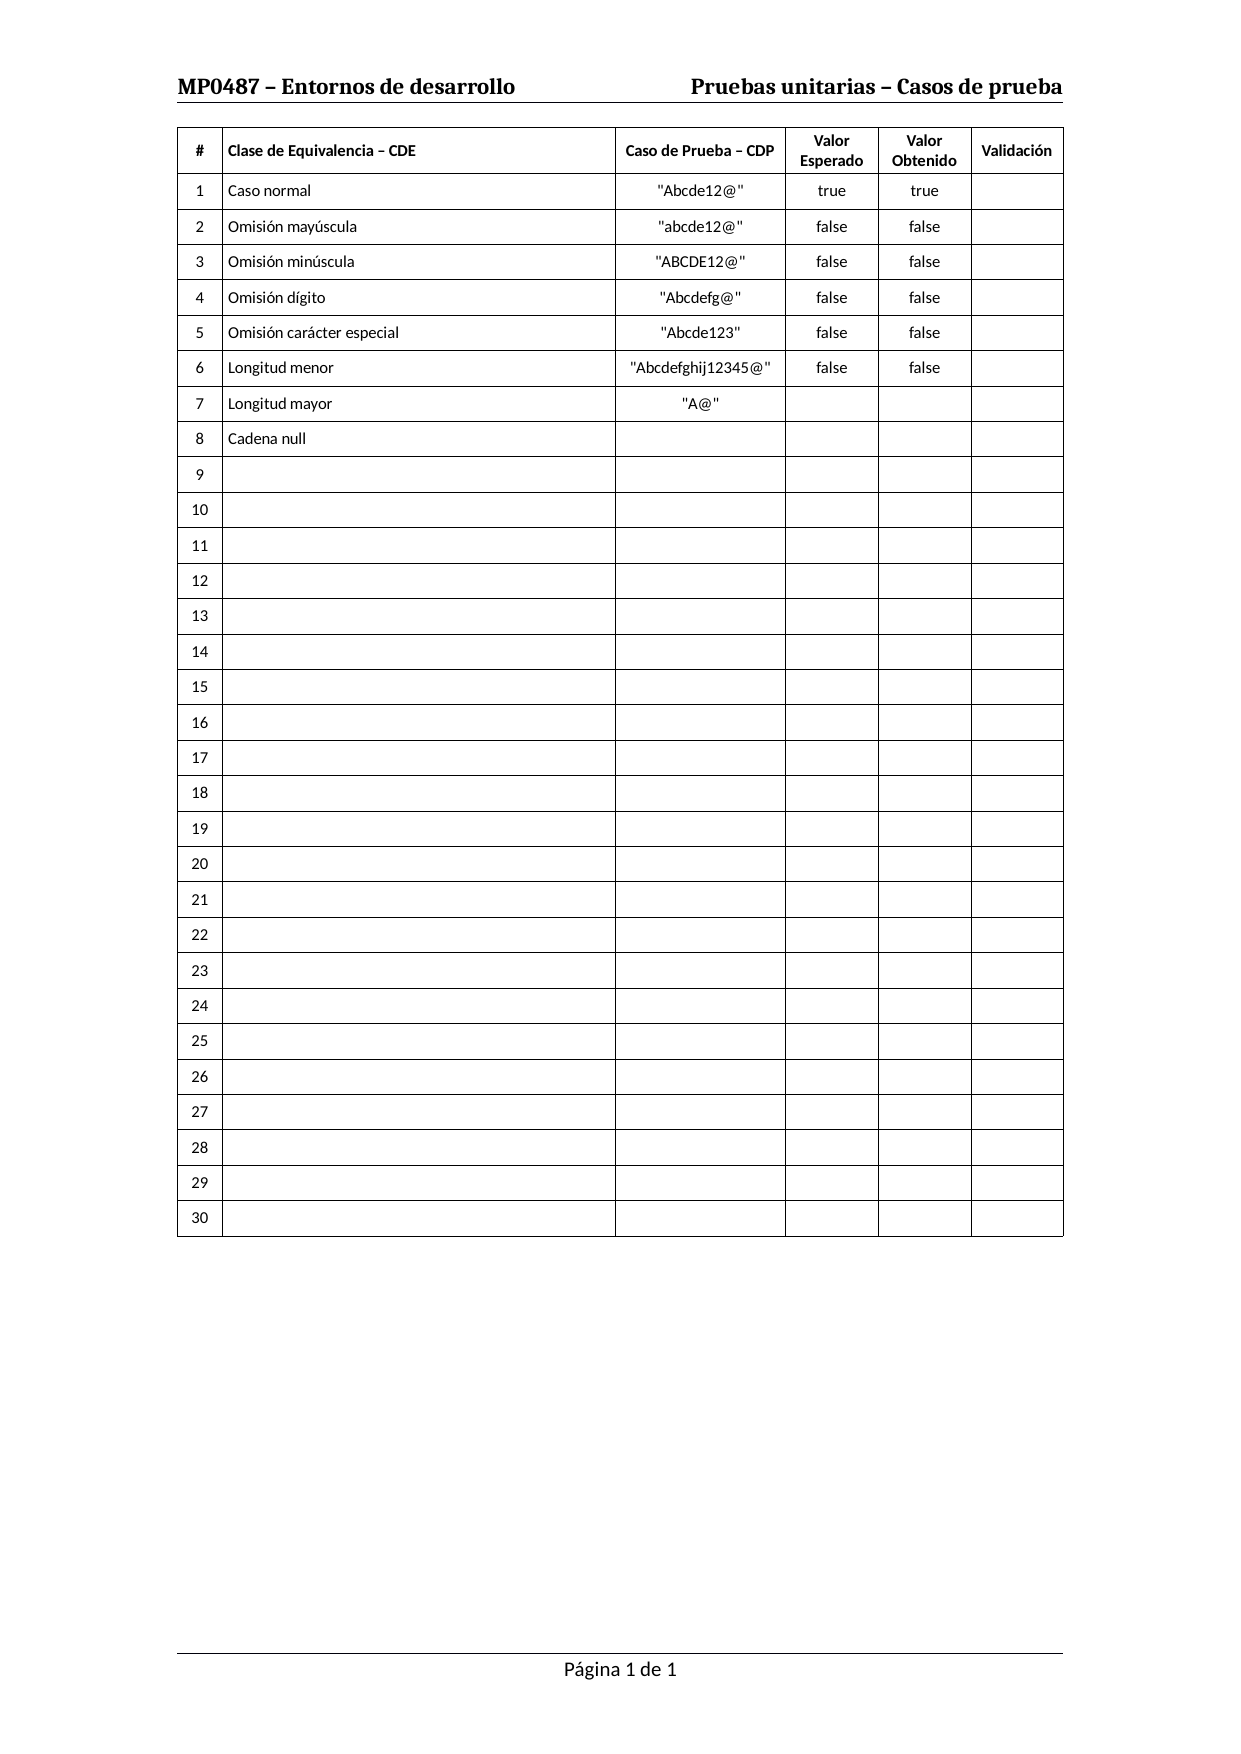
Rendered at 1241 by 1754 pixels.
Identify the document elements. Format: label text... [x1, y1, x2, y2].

table_cell Cadena null [223, 422, 615, 456]
table_cell 21 [178, 882, 222, 917]
table_cell [223, 670, 615, 704]
table_cell [972, 245, 1063, 279]
table_cell [616, 1166, 785, 1200]
table_cell 20 [178, 847, 222, 881]
table_cell 25 [178, 1024, 222, 1058]
table_cell [879, 705, 971, 740]
table_cell [616, 741, 785, 775]
table_cell "ABCDE12@" [616, 245, 785, 279]
table_cell 30 [178, 1201, 222, 1236]
table_cell [786, 989, 878, 1023]
table_cell [616, 422, 785, 456]
table_cell [786, 882, 878, 917]
table_cell [786, 599, 878, 633]
table_cell [223, 989, 615, 1023]
table_cell [223, 493, 615, 527]
table_cell [616, 812, 785, 846]
table_cell [879, 635, 971, 669]
table_header # [178, 128, 222, 173]
table_cell 10 [178, 493, 222, 527]
table_cell [223, 882, 615, 917]
table_cell Caso normal [223, 174, 615, 208]
table_cell [786, 741, 878, 775]
table_cell [223, 1166, 615, 1200]
table_cell [223, 599, 615, 633]
table_cell [223, 1060, 615, 1094]
table_cell [223, 1095, 615, 1129]
table_cell Omisión mayúscula [223, 210, 615, 244]
table_cell [972, 705, 1063, 740]
table_cell [616, 564, 785, 598]
table_cell [972, 351, 1063, 386]
table_cell [616, 528, 785, 563]
table_cell [223, 1024, 615, 1058]
table_cell 24 [178, 989, 222, 1023]
table_cell [786, 1060, 878, 1094]
table_cell 8 [178, 422, 222, 456]
table_cell [972, 528, 1063, 563]
table_cell [616, 847, 785, 881]
table_cell 5 [178, 316, 222, 350]
table_cell 4 [178, 280, 222, 315]
table_cell [972, 1024, 1063, 1058]
table_cell [616, 635, 785, 669]
table_cell [972, 847, 1063, 881]
table_cell [972, 670, 1063, 704]
table_cell [879, 387, 971, 421]
table_cell [786, 847, 878, 881]
table_cell [972, 741, 1063, 775]
table_cell [786, 776, 878, 811]
table_cell [879, 1130, 971, 1165]
table_cell [972, 457, 1063, 492]
table_cell [972, 280, 1063, 315]
table_cell [786, 1130, 878, 1165]
table_cell 2 [178, 210, 222, 244]
table_cell 23 [178, 953, 222, 988]
table_cell [879, 1024, 971, 1058]
table_header Valor Esperado [786, 128, 878, 173]
table_cell 16 [178, 705, 222, 740]
table_cell [972, 599, 1063, 633]
table_cell [879, 989, 971, 1023]
table_cell [972, 174, 1063, 208]
table_cell [879, 812, 971, 846]
table_cell false [786, 280, 878, 315]
table_cell [616, 1024, 785, 1058]
table_cell [972, 635, 1063, 669]
table_cell [786, 670, 878, 704]
table_cell Longitud menor [223, 351, 615, 386]
table_cell [972, 564, 1063, 598]
table_cell false [879, 210, 971, 244]
table_cell [786, 635, 878, 669]
table_cell [786, 493, 878, 527]
table_cell [223, 953, 615, 988]
table_cell [972, 1095, 1063, 1129]
table_cell [616, 670, 785, 704]
table_cell 22 [178, 918, 222, 952]
table_cell [972, 1201, 1063, 1236]
table_cell [786, 528, 878, 563]
table_cell [223, 741, 615, 775]
table_cell [972, 316, 1063, 350]
table_cell [786, 457, 878, 492]
table_cell true [879, 174, 971, 208]
table_cell false [879, 245, 971, 279]
table_header Validación [972, 128, 1063, 173]
table_cell [616, 1095, 785, 1129]
table_cell false [879, 316, 971, 350]
table_header Caso de Prueba – CDP [616, 128, 785, 173]
table_cell Omisión dígito [223, 280, 615, 315]
table_cell [223, 847, 615, 881]
table_cell true [786, 174, 878, 208]
table_cell [616, 953, 785, 988]
table_cell [972, 776, 1063, 811]
table_cell [616, 776, 785, 811]
table_cell [879, 1201, 971, 1236]
table_cell 18 [178, 776, 222, 811]
table_cell 6 [178, 351, 222, 386]
table_cell "Abcdefg@" [616, 280, 785, 315]
table_cell [879, 599, 971, 633]
table_cell [972, 1166, 1063, 1200]
table_cell [879, 953, 971, 988]
table_cell 9 [178, 457, 222, 492]
table_cell false [786, 245, 878, 279]
table_cell [616, 457, 785, 492]
table_cell [786, 1166, 878, 1200]
table_cell [972, 422, 1063, 456]
table_cell [223, 918, 615, 952]
table_cell "Abcde12@" [616, 174, 785, 208]
table_cell [879, 918, 971, 952]
table_cell [879, 1095, 971, 1129]
table_cell false [879, 351, 971, 386]
table_cell 11 [178, 528, 222, 563]
table_cell [786, 564, 878, 598]
table_cell [223, 705, 615, 740]
table_header Valor Obtenido [879, 128, 971, 173]
table_cell Omisión minúscula [223, 245, 615, 279]
table_cell [972, 210, 1063, 244]
table_cell [616, 1201, 785, 1236]
table_cell [879, 776, 971, 811]
table_cell 19 [178, 812, 222, 846]
table_cell 26 [178, 1060, 222, 1094]
table_cell 29 [178, 1166, 222, 1200]
table_cell [879, 1166, 971, 1200]
table_cell [972, 1060, 1063, 1094]
table_cell [972, 812, 1063, 846]
table_cell "Abcdefghij12345@" [616, 351, 785, 386]
table_cell 13 [178, 599, 222, 633]
table_cell 3 [178, 245, 222, 279]
table_cell [879, 457, 971, 492]
table_cell 15 [178, 670, 222, 704]
table_cell [879, 882, 971, 917]
table_cell 12 [178, 564, 222, 598]
table_cell [616, 882, 785, 917]
table_cell [972, 989, 1063, 1023]
table_cell [879, 1060, 971, 1094]
table_cell [972, 1130, 1063, 1165]
table_cell false [879, 280, 971, 315]
table_cell [879, 422, 971, 456]
table_cell "Abcde123" [616, 316, 785, 350]
table_cell 7 [178, 387, 222, 421]
table_cell 1 [178, 174, 222, 208]
table_cell [223, 812, 615, 846]
table_cell [972, 493, 1063, 527]
table_cell 28 [178, 1130, 222, 1165]
table_cell [972, 387, 1063, 421]
table_cell [972, 918, 1063, 952]
table_cell [786, 387, 878, 421]
table_cell [879, 847, 971, 881]
table_cell [616, 705, 785, 740]
table_cell [972, 882, 1063, 917]
table_cell Omisión carácter especial [223, 316, 615, 350]
table_cell [786, 953, 878, 988]
table_cell [616, 1130, 785, 1165]
table_cell false [786, 210, 878, 244]
table_cell Longitud mayor [223, 387, 615, 421]
table_cell [223, 528, 615, 563]
table_cell [786, 1201, 878, 1236]
table_cell [223, 1201, 615, 1236]
table_cell "abcde12@" [616, 210, 785, 244]
table_cell [786, 705, 878, 740]
table_cell [786, 1024, 878, 1058]
table_cell 27 [178, 1095, 222, 1129]
table_cell 17 [178, 741, 222, 775]
table_cell [879, 741, 971, 775]
table_cell [223, 1130, 615, 1165]
table_cell [786, 1095, 878, 1129]
table_cell [223, 776, 615, 811]
table_cell "A@" [616, 387, 785, 421]
table_cell [786, 422, 878, 456]
table_cell false [786, 351, 878, 386]
table_cell [879, 528, 971, 563]
table_cell [879, 670, 971, 704]
table_cell [223, 564, 615, 598]
table_cell [786, 918, 878, 952]
table_cell false [786, 316, 878, 350]
table_cell [616, 599, 785, 633]
table_cell [879, 493, 971, 527]
table_cell [616, 989, 785, 1023]
table_header Clase de Equivalencia – CDE [223, 128, 615, 173]
table_cell [223, 635, 615, 669]
table_cell [879, 564, 971, 598]
table_cell [223, 457, 615, 492]
table_cell [786, 812, 878, 846]
table_cell [616, 918, 785, 952]
table_cell [616, 493, 785, 527]
table_cell [972, 953, 1063, 988]
table_cell 14 [178, 635, 222, 669]
table_cell [616, 1060, 785, 1094]
